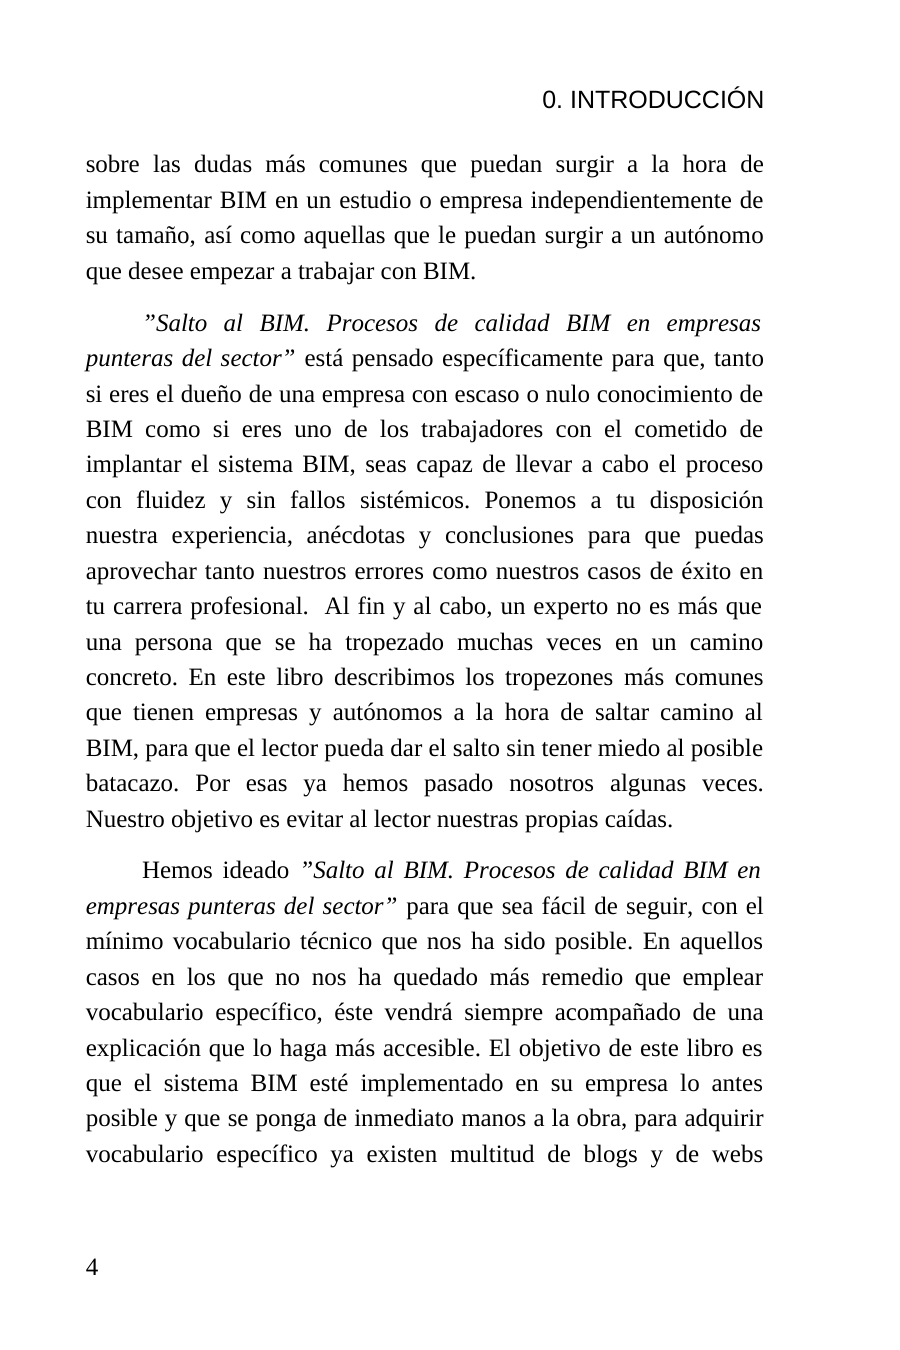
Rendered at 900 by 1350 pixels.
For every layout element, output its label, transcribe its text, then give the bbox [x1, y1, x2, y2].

text Hemos ideado ”Salto al BIM. Procesos de calidad BIM en empresas punteras del sector” para que sea fácil de seguir, con el mínimo vocabulario técnico que nos ha sido posible. En aquellos casos en los que no nos ha quedado más remedio que emplear vocabulario específico, éste vendrá siempre acompañado de una explicación que lo haga más accesible. El objetivo de este libro es que el sistema BIM esté implementado en su empresa lo antes posible y que se ponga de inmediato manos a la obra, para adquirir vocabulario específico ya existen multitud de blogs y de webs [86, 851, 764, 1169]
text sobre las dudas más comunes que puedan surgir a la hora de implementar BIM en un estudio o empresa independientemente de su tamaño, así como aquellas que le puedan surgir a un autónomo que desee empezar a trabajar con BIM. [86, 144, 764, 286]
text ”Salto al BIM. Procesos de calidad BIM en empresas punteras del sector” está pensado específicamente para que, tanto si eres el dueño de una empresa con escaso o nulo conocimiento de BIM como si eres uno de los trabajadores con el cometido de implantar el sistema BIM, seas capaz de llevar a cabo el proceso con fluidez y sin fallos sistémicos. Ponemos a tu disposición nuestra experiencia, anécdotas y conclusiones para que puedas aprovechar tanto nuestros errores como nuestros casos de éxito en tu carrera profesional. Al fin y al cabo, un experto no es más que una persona que se ha tropezado muchas veces en un camino concreto. En este libro describimos los tropezones más comunes que tienen empresas y autónomos a la hora de saltar camino al BIM, para que el lector pueda dar el salto sin tener miedo al posible batacazo. Por esas ya hemos pasado nosotros algunas veces. Nuestro objetivo es evitar al lector nuestras propias caídas. [86, 303, 764, 834]
